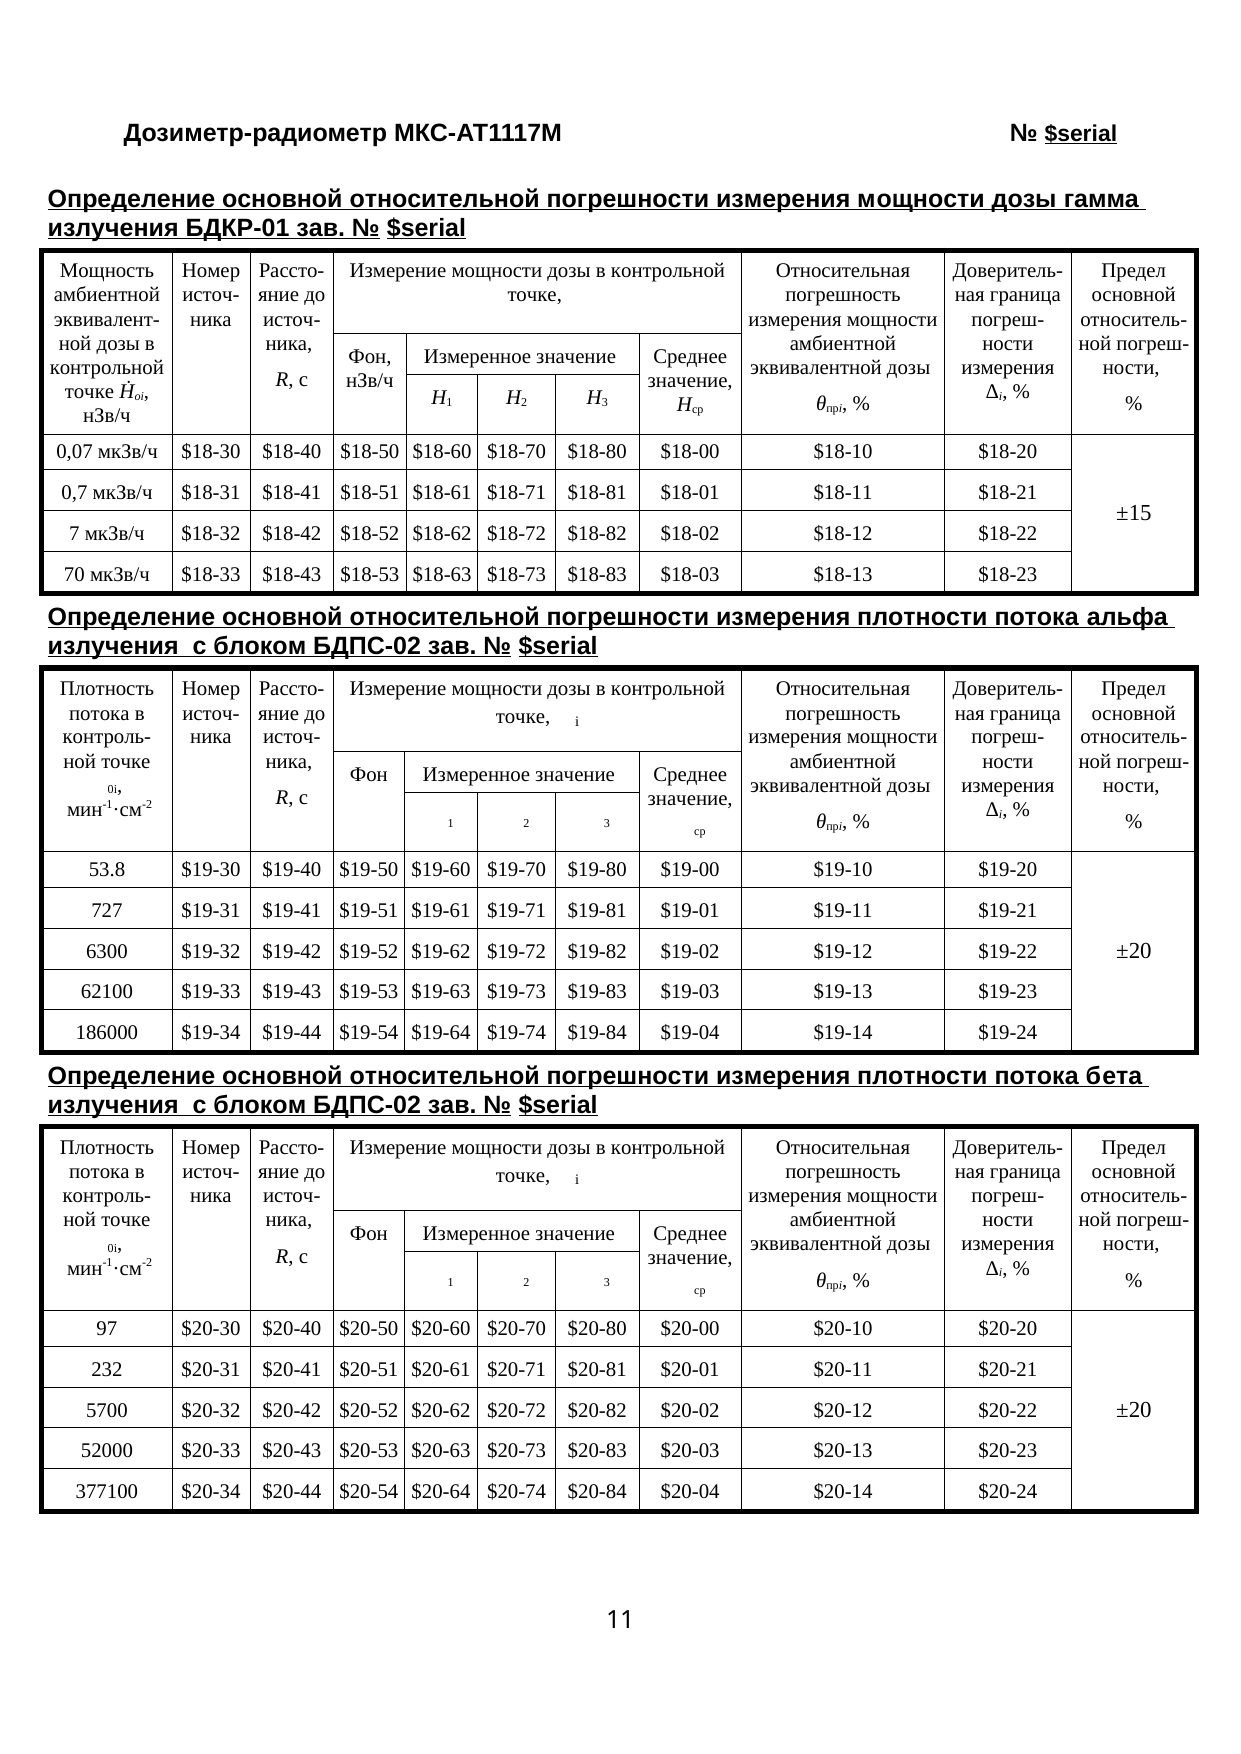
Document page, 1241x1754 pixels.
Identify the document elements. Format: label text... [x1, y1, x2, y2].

table_header Определение основной относительной погрешности измерения плотности потока бета излучения с блоком БДПС-02 зав. № $serial [42, 1055, 1196, 1124]
table_cell $20-82 [556, 1388, 639, 1427]
table_cell H2 [478, 375, 555, 433]
table_cell 2 [478, 793, 555, 851]
table_cell 3 [556, 1252, 639, 1310]
table_cell 97 [44, 1311, 172, 1346]
table_cell 1 [405, 1252, 477, 1310]
table_cell Среднее значение, ср [640, 752, 741, 851]
table_cell $20-04 [640, 1469, 741, 1509]
table_cell $18-10 [742, 435, 944, 469]
table_cell $18-51 [334, 470, 406, 510]
table_cell 186000 [44, 1010, 172, 1050]
table_cell 377100 [44, 1469, 172, 1509]
table_cell $19-31 [173, 888, 250, 928]
table_cell $19-02 [640, 929, 741, 968]
table_cell $19-20 [945, 852, 1071, 887]
table_cell H1 [407, 375, 477, 433]
table_cell Плотность потока в контроль-ной точке 0i, мин-1·см-2 [44, 671, 172, 851]
table_cell $20-33 [173, 1428, 250, 1468]
table_cell $18-70 [478, 435, 555, 469]
table_header Определение основной относительной погрешности измерения мощности дозы гамма излучения БДКР-01 зав. № $serial [42, 179, 1196, 247]
table_cell Среднее значение, ср [640, 1211, 741, 1310]
table_cell $19-01 [640, 888, 741, 928]
table_cell Измерение мощности дозы в контрольной точке, i [334, 1129, 741, 1210]
table_cell $20-20 [945, 1311, 1071, 1346]
table_cell $18-81 [556, 470, 639, 510]
table_cell $19-10 [742, 852, 944, 887]
table_cell $18-41 [251, 470, 333, 510]
table_cell $20-84 [556, 1469, 639, 1509]
table_cell $20-24 [945, 1469, 1071, 1509]
table_cell Номер источ-ника [173, 1129, 250, 1310]
table_cell $18-60 [407, 435, 477, 469]
table_cell $20-60 [405, 1311, 477, 1346]
table_cell Рассто-яние до источ-ника, R, с [251, 671, 333, 851]
table_cell $19-24 [945, 1010, 1071, 1050]
table_cell $18-12 [742, 511, 944, 551]
table_cell Рассто-яние до источ-ника, R, с [251, 1129, 333, 1310]
table_cell $19-63 [405, 970, 477, 1009]
table_cell $19-13 [742, 970, 944, 1009]
table_cell $18-42 [251, 511, 333, 551]
table_cell $19-41 [251, 888, 333, 928]
table_cell $20-72 [478, 1388, 555, 1427]
table_cell 2 [478, 1252, 555, 1310]
table_cell H3 [556, 375, 639, 433]
table_cell 727 [44, 888, 172, 928]
table_cell $20-00 [640, 1311, 741, 1346]
table_cell $19-64 [405, 1010, 477, 1050]
table_cell $18-72 [478, 511, 555, 551]
table_cell $20-03 [640, 1428, 741, 1468]
table_cell $18-71 [478, 470, 555, 510]
table_cell 53,8 [44, 852, 172, 887]
table_cell $20-53 [334, 1428, 404, 1468]
table_cell $20-21 [945, 1347, 1071, 1387]
table_cell $20-30 [173, 1311, 250, 1346]
table_cell $18-02 [640, 511, 741, 551]
table_cell $19-30 [173, 852, 250, 887]
table_header Определение основной относительной погрешности измерения плотности потока альфа излучения с блоком БДПС-02 зав. № $serial [42, 596, 1196, 665]
table_cell $20-71 [478, 1347, 555, 1387]
table_cell Относительная погрешность измерения мощности амбиентной эквивалентной дозы θпрi, % [742, 253, 944, 433]
table_cell 0,07 мкЗв/ч [44, 435, 172, 469]
table_cell $18-03 [640, 552, 741, 591]
table_cell ±15 [1072, 435, 1194, 591]
table_cell $19-82 [556, 929, 639, 968]
table_cell 0,7 мкЗв/ч [44, 470, 172, 510]
table_cell $20-50 [334, 1311, 404, 1346]
table_cell $18-31 [173, 470, 250, 510]
table_cell $18-53 [334, 552, 406, 591]
table_cell $19-23 [945, 970, 1071, 1009]
table_cell $20-63 [405, 1428, 477, 1468]
table_cell $20-54 [334, 1469, 404, 1509]
table_cell $19-72 [478, 929, 555, 968]
table_cell Номер источ-ника [173, 671, 250, 851]
table_cell $18-61 [407, 470, 477, 510]
table_cell $19-62 [405, 929, 477, 968]
table_cell $19-80 [556, 852, 639, 887]
table_cell $19-21 [945, 888, 1071, 928]
table_cell 70 мкЗв/ч [44, 552, 172, 591]
table_cell $18-30 [173, 435, 250, 469]
table_cell $19-84 [556, 1010, 639, 1050]
table_cell $19-60 [405, 852, 477, 887]
table_cell $19-50 [334, 852, 404, 887]
table_cell $19-12 [742, 929, 944, 968]
table_cell Мощность амбиентной эквивалент-ной дозы в контрольной точке Ḣoi, нЗв/ч [44, 253, 172, 433]
table_cell $20-12 [742, 1388, 944, 1427]
table_cell $19-11 [742, 888, 944, 928]
table_cell 3 [556, 793, 639, 851]
table_cell Номер источ-ника [173, 253, 250, 433]
table_cell Измеренное значение [407, 334, 639, 374]
table_cell Измерение мощности дозы в контрольной точке, i [334, 671, 741, 751]
table_cell 5700 [44, 1388, 172, 1427]
table_cell Относительная погрешность измерения мощности амбиентной эквивалентной дозы θпрi, % [742, 671, 944, 851]
table_cell ±20 [1072, 852, 1194, 1050]
table_cell $18-62 [407, 511, 477, 551]
table_cell Предел основной относитель-ной погреш-ности, % [1072, 1129, 1194, 1310]
table_cell $18-22 [945, 511, 1071, 551]
table_cell $20-11 [742, 1347, 944, 1387]
table_cell $18-63 [407, 552, 477, 591]
table_cell $20-31 [173, 1347, 250, 1387]
table_cell $19-34 [173, 1010, 250, 1050]
table_cell $20-22 [945, 1388, 1071, 1427]
table_cell $19-03 [640, 970, 741, 1009]
table_cell $19-43 [251, 970, 333, 1009]
table_cell Рассто-яние до источ-ника, R, с [251, 253, 333, 433]
table_cell $19-71 [478, 888, 555, 928]
table_cell $19-33 [173, 970, 250, 1009]
table_cell $19-32 [173, 929, 250, 968]
table_cell $20-44 [251, 1469, 333, 1509]
table_cell $20-51 [334, 1347, 404, 1387]
table_cell $19-54 [334, 1010, 404, 1050]
table_cell $18-83 [556, 552, 639, 591]
table_cell $19-51 [334, 888, 404, 928]
table_cell $20-70 [478, 1311, 555, 1346]
table_cell 7 мкЗв/ч [44, 511, 172, 551]
table_cell $19-42 [251, 929, 333, 968]
table_cell Измеренное значение [405, 1211, 639, 1251]
table_cell $18-00 [640, 435, 741, 469]
table_cell $19-22 [945, 929, 1071, 968]
table_cell $18-82 [556, 511, 639, 551]
table_cell 6300 [44, 929, 172, 968]
table_cell $18-01 [640, 470, 741, 510]
table_cell Доверитель-ная граница погреш-ности измерения Δi, % [945, 671, 1071, 851]
table_cell Предел основной относитель-ной погреш-ности, % [1072, 253, 1194, 433]
table_cell Относительная погрешность измерения мощности амбиентной эквивалентной дозы θпрi, % [742, 1129, 944, 1310]
table_cell $20-01 [640, 1347, 741, 1387]
table_cell $20-61 [405, 1347, 477, 1387]
table_cell Плотность потока в контроль-ной точке 0i, мин-1·см-2 [44, 1129, 172, 1310]
table_cell $18-20 [945, 435, 1071, 469]
table_cell $20-62 [405, 1388, 477, 1427]
table_cell $20-83 [556, 1428, 639, 1468]
table_cell $19-52 [334, 929, 404, 968]
table_cell $18-50 [334, 435, 406, 469]
table_cell $19-61 [405, 888, 477, 928]
table_cell $20-73 [478, 1428, 555, 1468]
table_cell $19-83 [556, 970, 639, 1009]
table_cell Доверитель-ная граница погреш-ности измерения Δi, % [945, 1129, 1071, 1310]
table_cell $18-33 [173, 552, 250, 591]
table_cell $20-80 [556, 1311, 639, 1346]
table_cell $19-53 [334, 970, 404, 1009]
table_cell 62100 [44, 970, 172, 1009]
table_cell $19-73 [478, 970, 555, 1009]
table_cell $18-52 [334, 511, 406, 551]
table_cell $20-34 [173, 1469, 250, 1509]
table_cell Фон, нЗв/ч [334, 334, 406, 433]
table_cell $20-81 [556, 1347, 639, 1387]
table_cell 232 [44, 1347, 172, 1387]
table_cell $18-11 [742, 470, 944, 510]
table_cell Фон [334, 752, 404, 851]
table_cell $18-23 [945, 552, 1071, 591]
table_cell Доверитель-ная граница погреш-ности измерения Δi, % [945, 253, 1071, 433]
table_cell $20-64 [405, 1469, 477, 1509]
table_cell $19-40 [251, 852, 333, 887]
table_cell $20-23 [945, 1428, 1071, 1468]
table_cell $19-44 [251, 1010, 333, 1050]
table_cell $20-43 [251, 1428, 333, 1468]
table_cell $20-02 [640, 1388, 741, 1427]
table_cell $18-73 [478, 552, 555, 591]
table_cell $19-74 [478, 1010, 555, 1050]
table_cell $20-14 [742, 1469, 944, 1509]
table_cell $20-10 [742, 1311, 944, 1346]
table_cell $18-40 [251, 435, 333, 469]
table_cell $19-70 [478, 852, 555, 887]
table_cell $19-04 [640, 1010, 741, 1050]
table_cell $20-40 [251, 1311, 333, 1346]
table_cell $18-80 [556, 435, 639, 469]
table_cell $20-74 [478, 1469, 555, 1509]
table_cell Измеренное значение [405, 752, 639, 792]
table_cell $18-43 [251, 552, 333, 591]
table_cell $19-81 [556, 888, 639, 928]
table_cell Фон [334, 1211, 404, 1310]
table_cell $18-21 [945, 470, 1071, 510]
table_cell $19-00 [640, 852, 741, 887]
table_cell $18-32 [173, 511, 250, 551]
table_cell Измерение мощности дозы в контрольной точке, [334, 253, 741, 333]
table_cell $20-13 [742, 1428, 944, 1468]
table_cell $18-13 [742, 552, 944, 591]
table_cell 1 [405, 793, 477, 851]
table_cell $20-41 [251, 1347, 333, 1387]
table_cell 52000 [44, 1428, 172, 1468]
table_cell $20-32 [173, 1388, 250, 1427]
table_cell $20-42 [251, 1388, 333, 1427]
table_cell $19-14 [742, 1010, 944, 1050]
table_cell Предел основной относитель-ной погреш-ности, % [1072, 671, 1194, 851]
table_cell ±20 [1072, 1311, 1194, 1509]
table_cell $20-52 [334, 1388, 404, 1427]
table_cell Среднее значение, Hср [640, 334, 741, 433]
